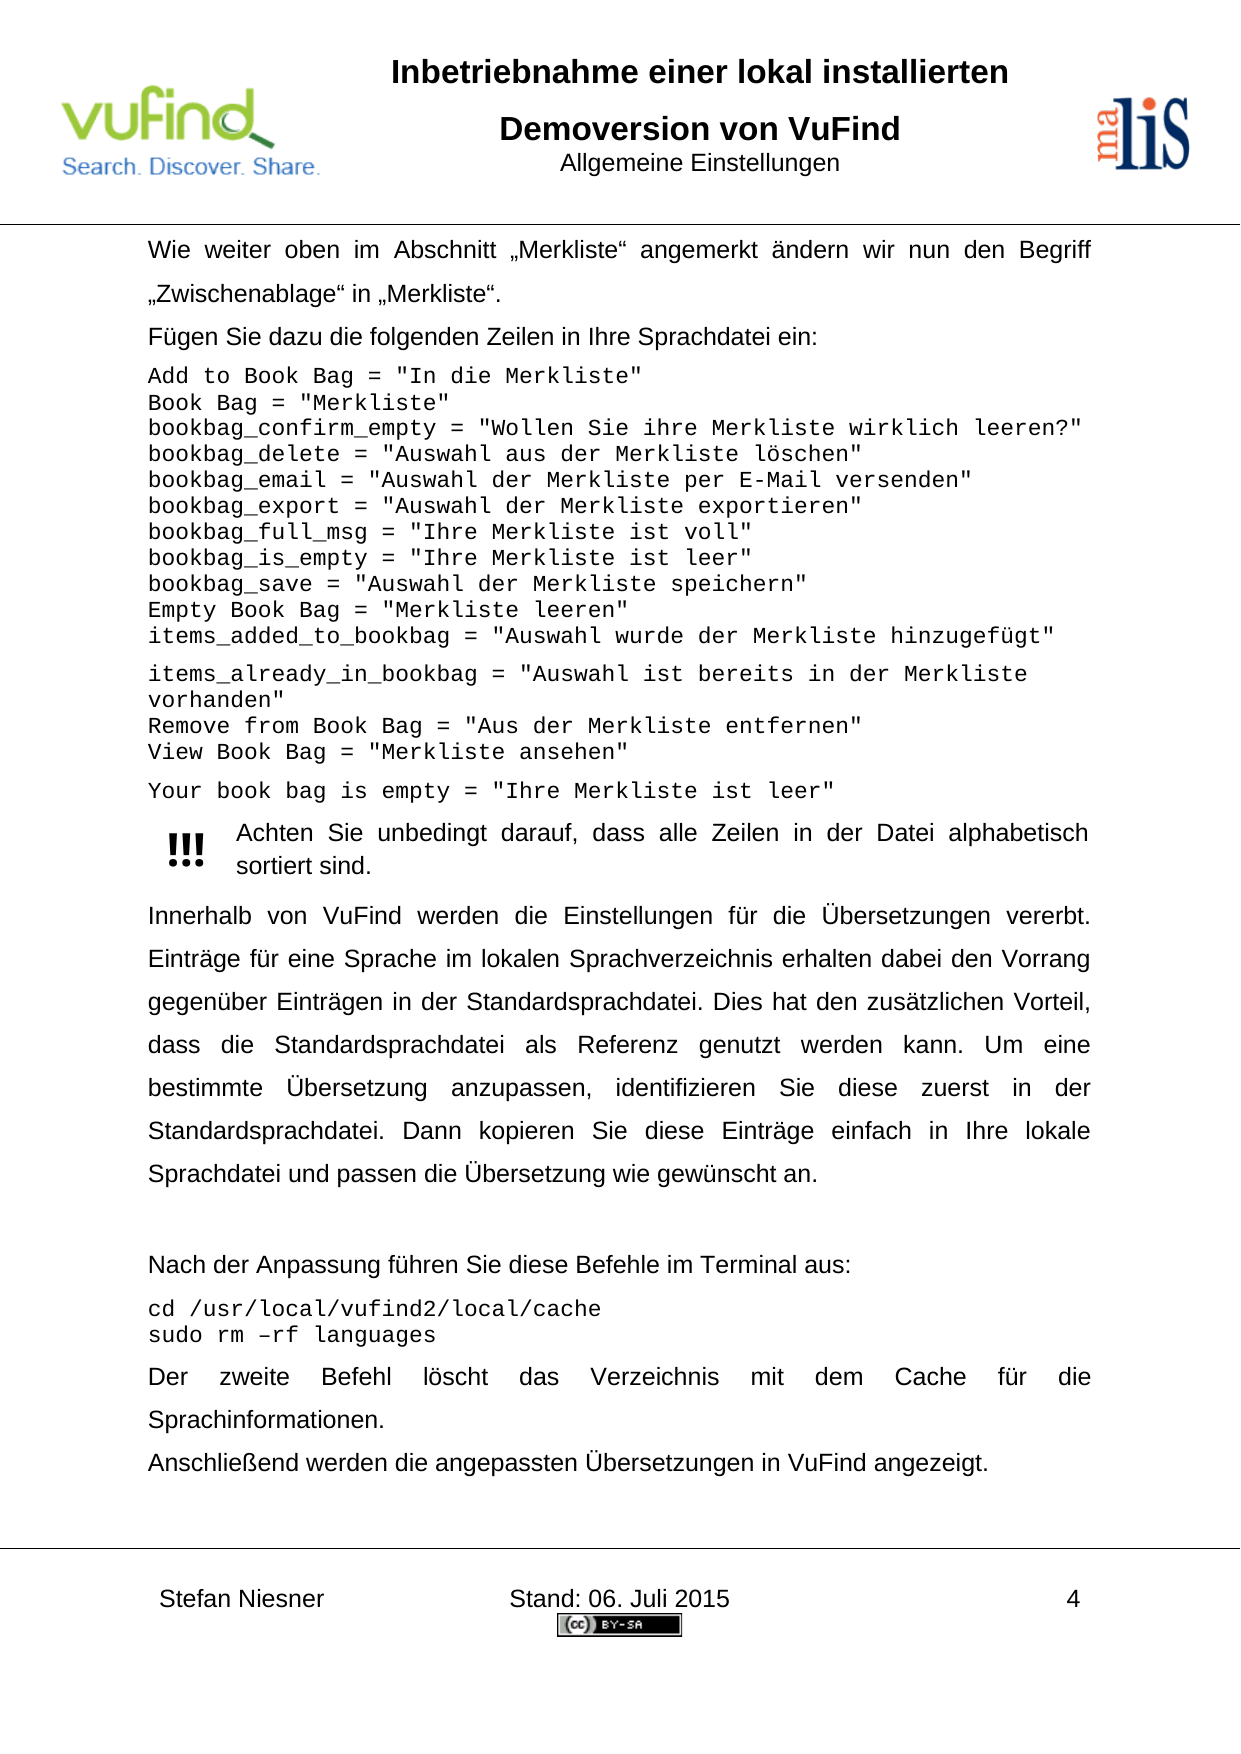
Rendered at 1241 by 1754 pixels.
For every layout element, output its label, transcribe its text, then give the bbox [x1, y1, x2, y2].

text items_already_in_bookbag = "Auswahl ist bereits in der Merkliste vorhanden" Remove from Book Bag = "Aus der Merkliste entfernen" View Book Bag = "Merkliste ansehen" [148, 663, 1092, 766]
text Anschließend werden die angepassten Übersetzungen in VuFind angezeigt. [148, 1448, 1092, 1477]
picture [557, 1613, 683, 1637]
text Add to Book Bag = "In die Merkliste" Book Bag = "Merkliste" bookbag_confirm_empty = "Wollen Sie ihre Merkliste wirklich leeren?" bookbag_delete = "Auswahl aus der Merkliste löschen" bookbag_email = "Auswahl der Merkliste per E-Mail versenden" bookbag_export = "Auswahl der Merkliste exportieren" bookbag_full_msg = "Ihre Merkliste ist voll" bookbag_is_empty = "Ihre Merkliste ist leer" bookbag_save = "Auswahl der Merkliste speichern" Empty Book Bag = "Merkliste leeren" items_added_to_bookbag = "Auswahl wurde der Merkliste hinzugefügt" [148, 365, 1092, 650]
text Der zweite Befehl löscht das Verzeichnis mit dem Cache für die Sprachinformationen. [148, 1362, 1092, 1433]
picture [59, 81, 325, 183]
text Fügen Sie dazu die folgenden Zeilen in Ihre Sprachdatei ein: [148, 322, 1092, 351]
text Wie weiter oben im Abschnitt „Merkliste“ angemerkt ändern wir nun den Begriff „Zwischenablage“ in „Merkliste“. [148, 236, 1092, 307]
text Nach der Anpassung führen Sie diese Befehle im Terminal aus: [148, 1250, 1092, 1279]
picture [1092, 81, 1193, 181]
text cd /usr/local/vufind2/local/cache sudo rm –rf languages [148, 1297, 1092, 1349]
text Your book bag is empty = "Ihre Merkliste ist leer" [148, 779, 1092, 805]
table_header Achten Sie unbedingt darauf, dass alle Zeilen in der Datei alphabetisch sortiert sind. [225, 818, 1101, 901]
table_header !!! [148, 818, 224, 901]
text Innerhalb von VuFind werden die Einstellungen für die Übersetzungen vererbt. Einträge für eine Sprache im lokalen Sprachverzeichnis erhalten dabei den Vorrang gegenüber Einträgen in der Standardsprachdatei. Dies hat den zusätzlichen Vorteil, dass die Standardsprachdatei als Referenz genutzt werden kann. Um eine bestimmte Übersetzung anzupassen, identifizieren Sie diese zuerst in der Standardsprachdatei. Dann kopieren Sie diese Einträge einfach in Ihre lokale Sprachdatei und passen die Übersetzung wie gewünscht an. [148, 901, 1092, 1188]
